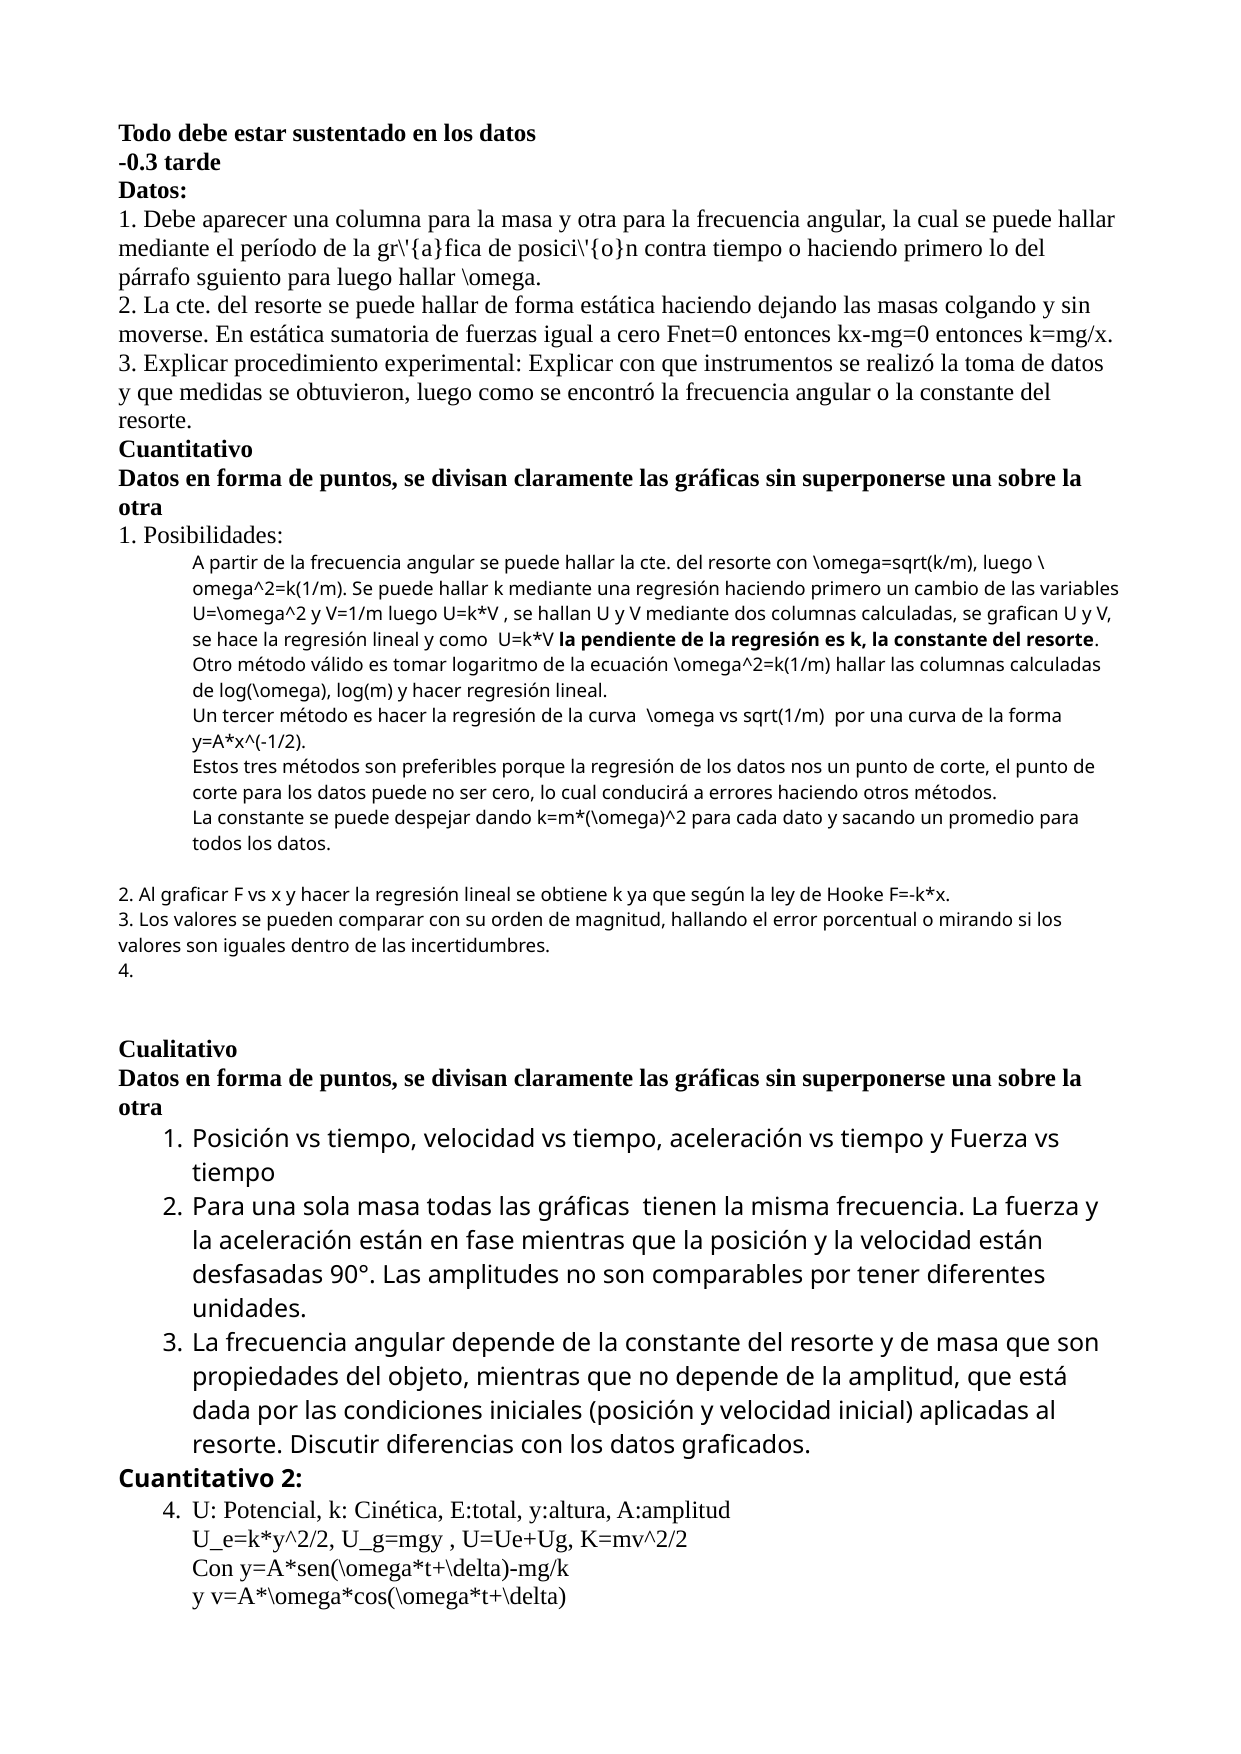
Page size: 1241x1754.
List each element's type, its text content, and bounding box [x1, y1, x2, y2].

list Con y=A*sen(\omega*t+\delta)-mg/k [162, 1553, 1122, 1581]
text 2. La cte. del resorte se puede hallar de forma estática haciendo dejando las masas colgando y sin moverse. En estática sumatoria de fuerzas igual a cero Fnet=0 entonces kx-mg=0 entonces k=mg/x. [118, 291, 1122, 348]
text Datos en forma de puntos, se divisan claramente las gráficas sin superponerse una sobre la otra [118, 1063, 1122, 1121]
text 4. [118, 958, 1122, 983]
text 3. Los valores se pueden comparar con su orden de magnitud, hallando el error porcentual o mirando si los valores son iguales dentro de las incertidumbres. [118, 907, 1122, 958]
list Para una sola masa todas las gráficas tienen la misma frecuencia. La fuerza y la aceleración están en fase mientras que la posición y la velocidad están desfasadas 90°. Las amplitudes no son comparables por tener diferentes unidades. [162, 1189, 1122, 1325]
text Todo debe estar sustentado en los datos [118, 118, 1122, 147]
text 2. Al graficar F vs x y hacer la regresión lineal se obtiene k ya que según la ley de Hooke F=-k*x. [118, 881, 1122, 907]
text Un tercer método es hacer la regresión de la curva \omega vs sqrt(1/m) por una curva de la forma y=A*x^(-1/2). [192, 702, 1122, 753]
text Cualitativo [118, 1034, 1122, 1063]
text 1. Posibilidades: [118, 521, 1122, 549]
text Datos en forma de puntos, se divisan claramente las gráficas sin superponerse una sobre la otra [118, 463, 1122, 521]
text Datos: [118, 176, 1122, 204]
list La frecuencia angular depende de la constante del resorte y de masa que son propiedades del objeto, mientras que no depende de la amplitud, que está dada por las condiciones iniciales (posición y velocidad inicial) aplicadas al resorte. Discutir diferencias con los datos graficados. [162, 1325, 1122, 1461]
text Cuantitativo [118, 434, 1122, 463]
text 3. Explicar procedimiento experimental: Explicar con que instrumentos se realizó la toma de datos y que medidas se obtuvieron, luego como se encontró la frecuencia angular o la constante del resorte. [118, 348, 1122, 434]
text 1. Debe aparecer una columna para la masa y otra para la frecuencia angular, la cual se puede hallar mediante el período de la gr\'{a}fica de posici\'{o}n contra tiempo o haciendo primero lo del párrafo sguiento para luego hallar \omega. [118, 204, 1122, 291]
list y v=A*\omega*cos(\omega*t+\delta) [162, 1581, 1122, 1610]
list U: Potencial, k: Cinética, E:total, y:altura, A:amplitud [162, 1495, 1122, 1524]
text Otro método válido es tomar logaritmo de la ecuación \omega^2=k(1/m) hallar las columnas calculadas de log(\omega), log(m) y hacer regresión lineal. [192, 651, 1122, 702]
list Posición vs tiempo, velocidad vs tiempo, aceleración vs tiempo y Fuerza vs tiempo [162, 1121, 1122, 1189]
text A partir de la frecuencia angular se puede hallar la cte. del resorte con \omega=sqrt(k/m), luego \omega^2=k(1/m). Se puede hallar k mediante una regresión haciendo primero un cambio de las variables U=\omega^2 y V=1/m luego U=k*V , se hallan U y V mediante dos columnas calculadas, se grafican U y V, se hace la regresión lineal y como U=k*V la pendiente de la regresión es k, la constante del resorte. [192, 549, 1122, 651]
text Cuantitativo 2: [118, 1461, 1122, 1495]
text -0.3 tarde [118, 147, 1122, 176]
text La constante se puede despejar dando k=m*(\omega)^2 para cada dato y sacando un promedio para todos los datos. [192, 804, 1122, 856]
list U_e=k*y^2/2, U_g=mgy , U=Ue+Ug, K=mv^2/2 [162, 1524, 1122, 1553]
text Estos tres métodos son preferibles porque la regresión de los datos nos un punto de corte, el punto de corte para los datos puede no ser cero, lo cual conducirá a errores haciendo otros métodos. [192, 753, 1122, 804]
